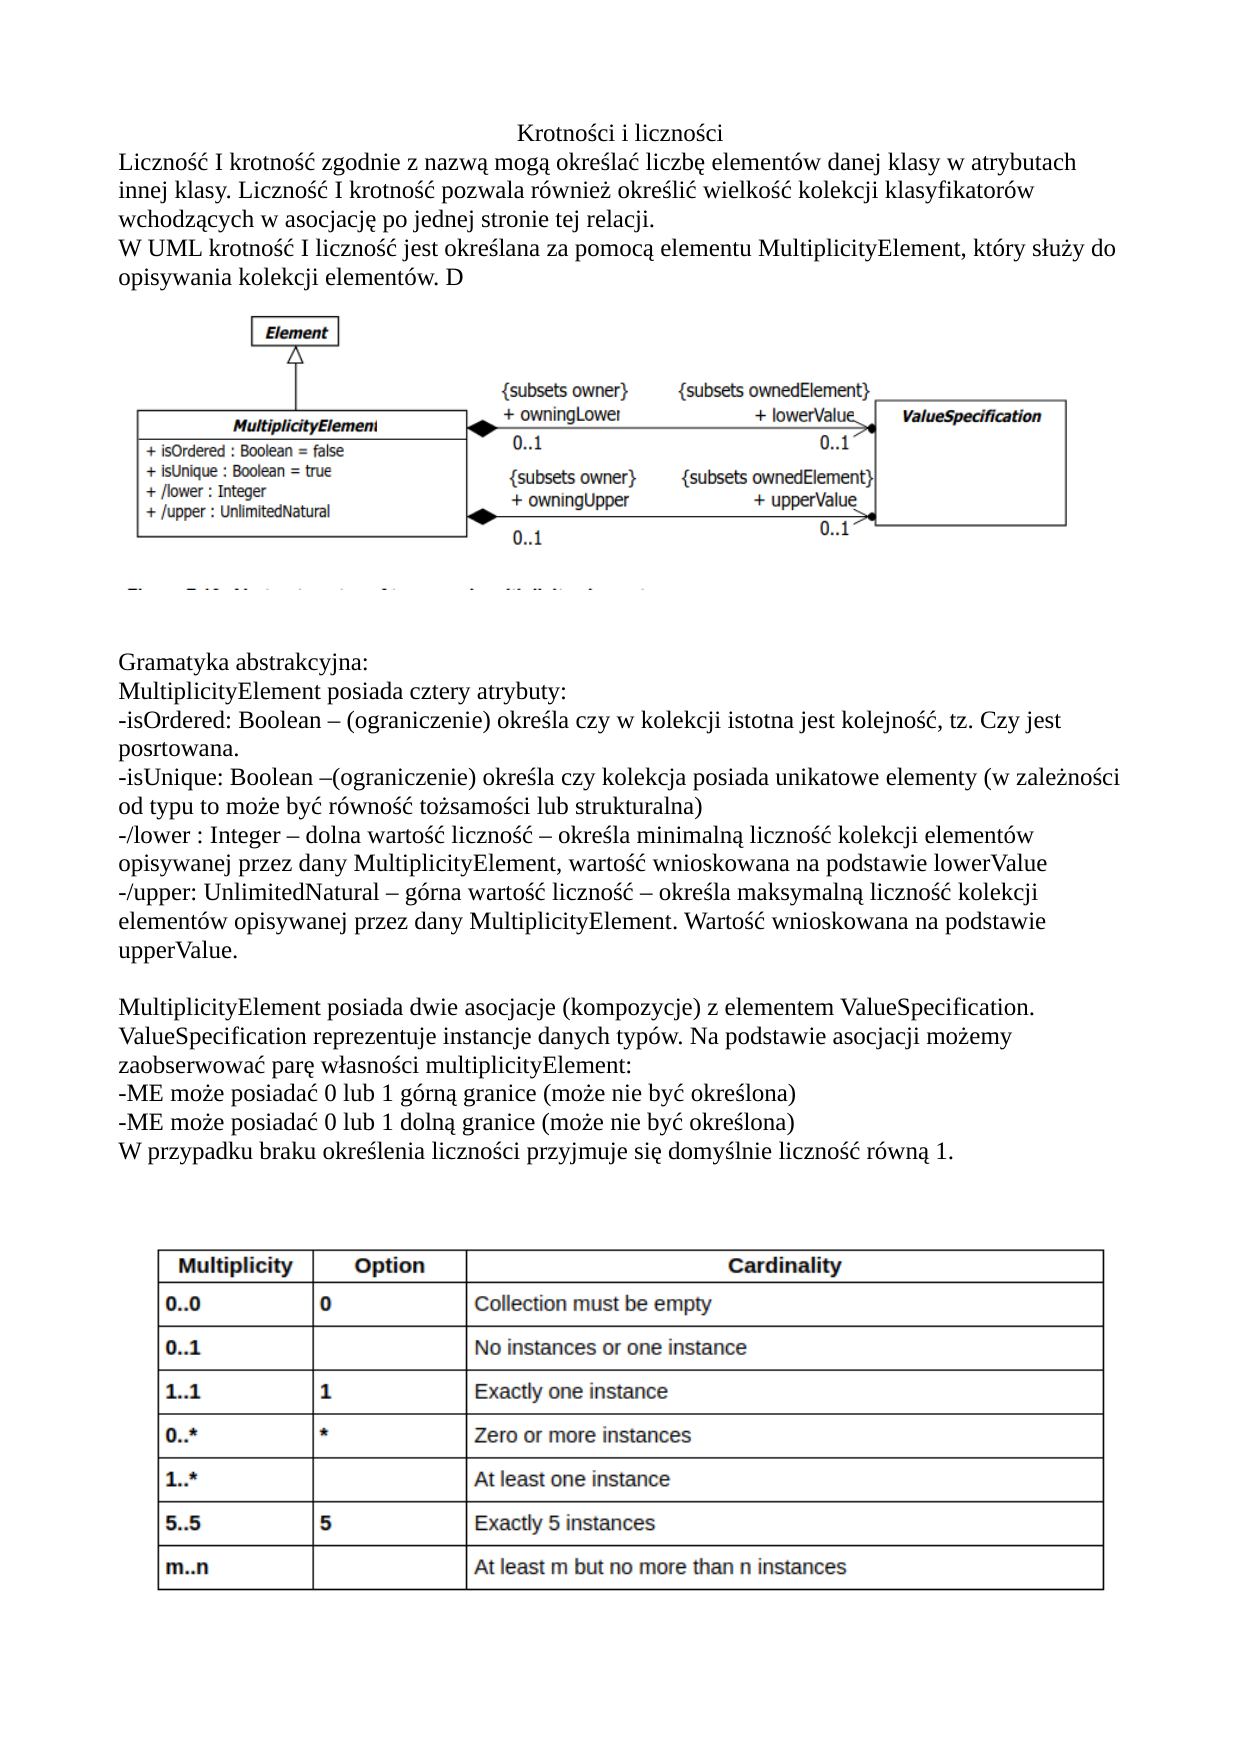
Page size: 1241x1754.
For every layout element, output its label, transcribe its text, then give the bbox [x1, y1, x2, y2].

text Krotności i liczności [118, 118, 1122, 147]
text W UML krotność I liczność jest określana za pomocą elementu MultiplicityElement, który służy do opisywania kolekcji elementów. D [118, 233, 1122, 291]
text MultiplicityElement posiada cztery atrybuty: [118, 676, 1122, 705]
text -isUnique: Boolean –(ograniczenie) określa czy kolekcja posiada unikatowe elementy (w zależności od typu to może być równość tożsamości lub strukturalna) [118, 762, 1122, 820]
text -isOrdered: Boolean – (ograniczenie) określa czy w kolekcji istotna jest kolejność, tz. Czy jest posrtowana. [118, 705, 1122, 762]
picture [133, 1238, 1138, 1608]
text -ME może posiadać 0 lub 1 górną granice (może nie być określona) [118, 1078, 1122, 1107]
text -/upper: UnlimitedNatural – górna wartość liczność – określa maksymalną liczność kolekcji elementów opisywanej przez dany MultiplicityElement. Wartość wnioskowana na podstawie upperValue. [118, 877, 1122, 963]
text -ME może posiadać 0 lub 1 dolną granice (może nie być określona) [118, 1107, 1122, 1136]
text Liczność I krotność zgodnie z nazwą mogą określać liczbę elementów danej klasy w atrybutach innej klasy. Liczność I krotność pozwala również określić wielkość kolekcji klasyfikatorów wchodzących w asocjację po jednej stronie tej relacji. [118, 147, 1122, 233]
text W przypadku braku określenia liczności przyjmuje się domyślnie liczność równą 1. [118, 1136, 1122, 1165]
text Gramatyka abstrakcyjna: [118, 647, 1122, 676]
picture [113, 303, 1118, 590]
text MultiplicityElement posiada dwie asocjacje (kompozycje) z elementem ValueSpecification. ValueSpecification reprezentuje instancje danych typów. Na podstawie asocjacji możemy zaobserwować parę własności multiplicityElement: [118, 992, 1122, 1078]
text -/lower : Integer – dolna wartość liczność – określa minimalną liczność kolekcji elementów opisywanej przez dany MultiplicityElement, wartość wnioskowana na podstawie lowerValue [118, 820, 1122, 877]
